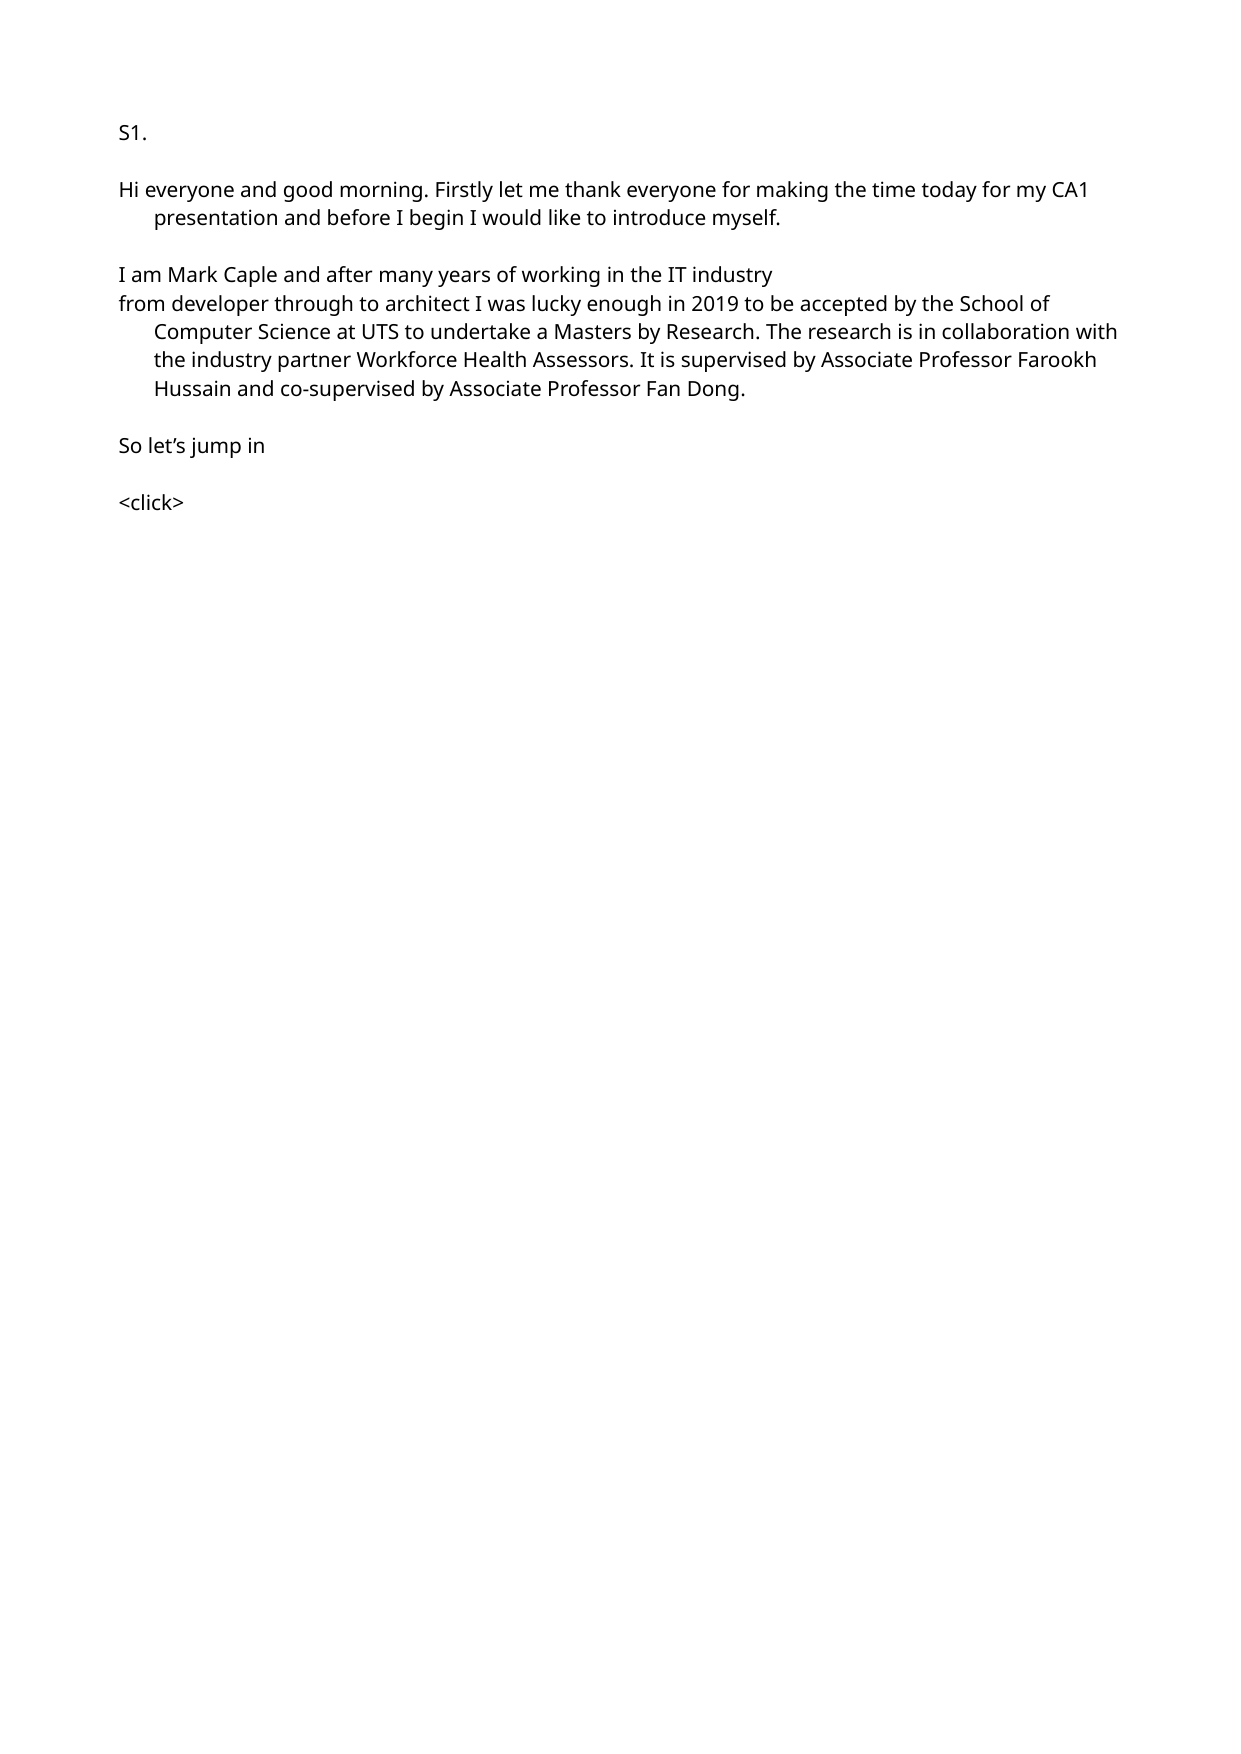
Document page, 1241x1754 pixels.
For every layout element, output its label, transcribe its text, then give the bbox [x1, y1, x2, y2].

title Hi everyone and good morning. Firstly let me thank everyone for making the time today for my CA1 presentation and before I begin I would like to introduce myself. [118, 175, 1122, 232]
title So let’s jump in [118, 431, 1122, 459]
title from developer through to architect I was lucky enough in 2019 to be accepted by the School of Computer Science at UTS to undertake a Masters by Research. The research is in collaboration with the industry partner Workforce Health Assessors. It is supervised by Associate Professor Farookh Hussain and co-supervised by Associate Professor Fan Dong. [118, 289, 1122, 402]
title I am Mark Caple and after many years of working in the IT industry [118, 260, 1122, 289]
title <click> [118, 488, 1122, 516]
title S1. [118, 118, 1122, 147]
